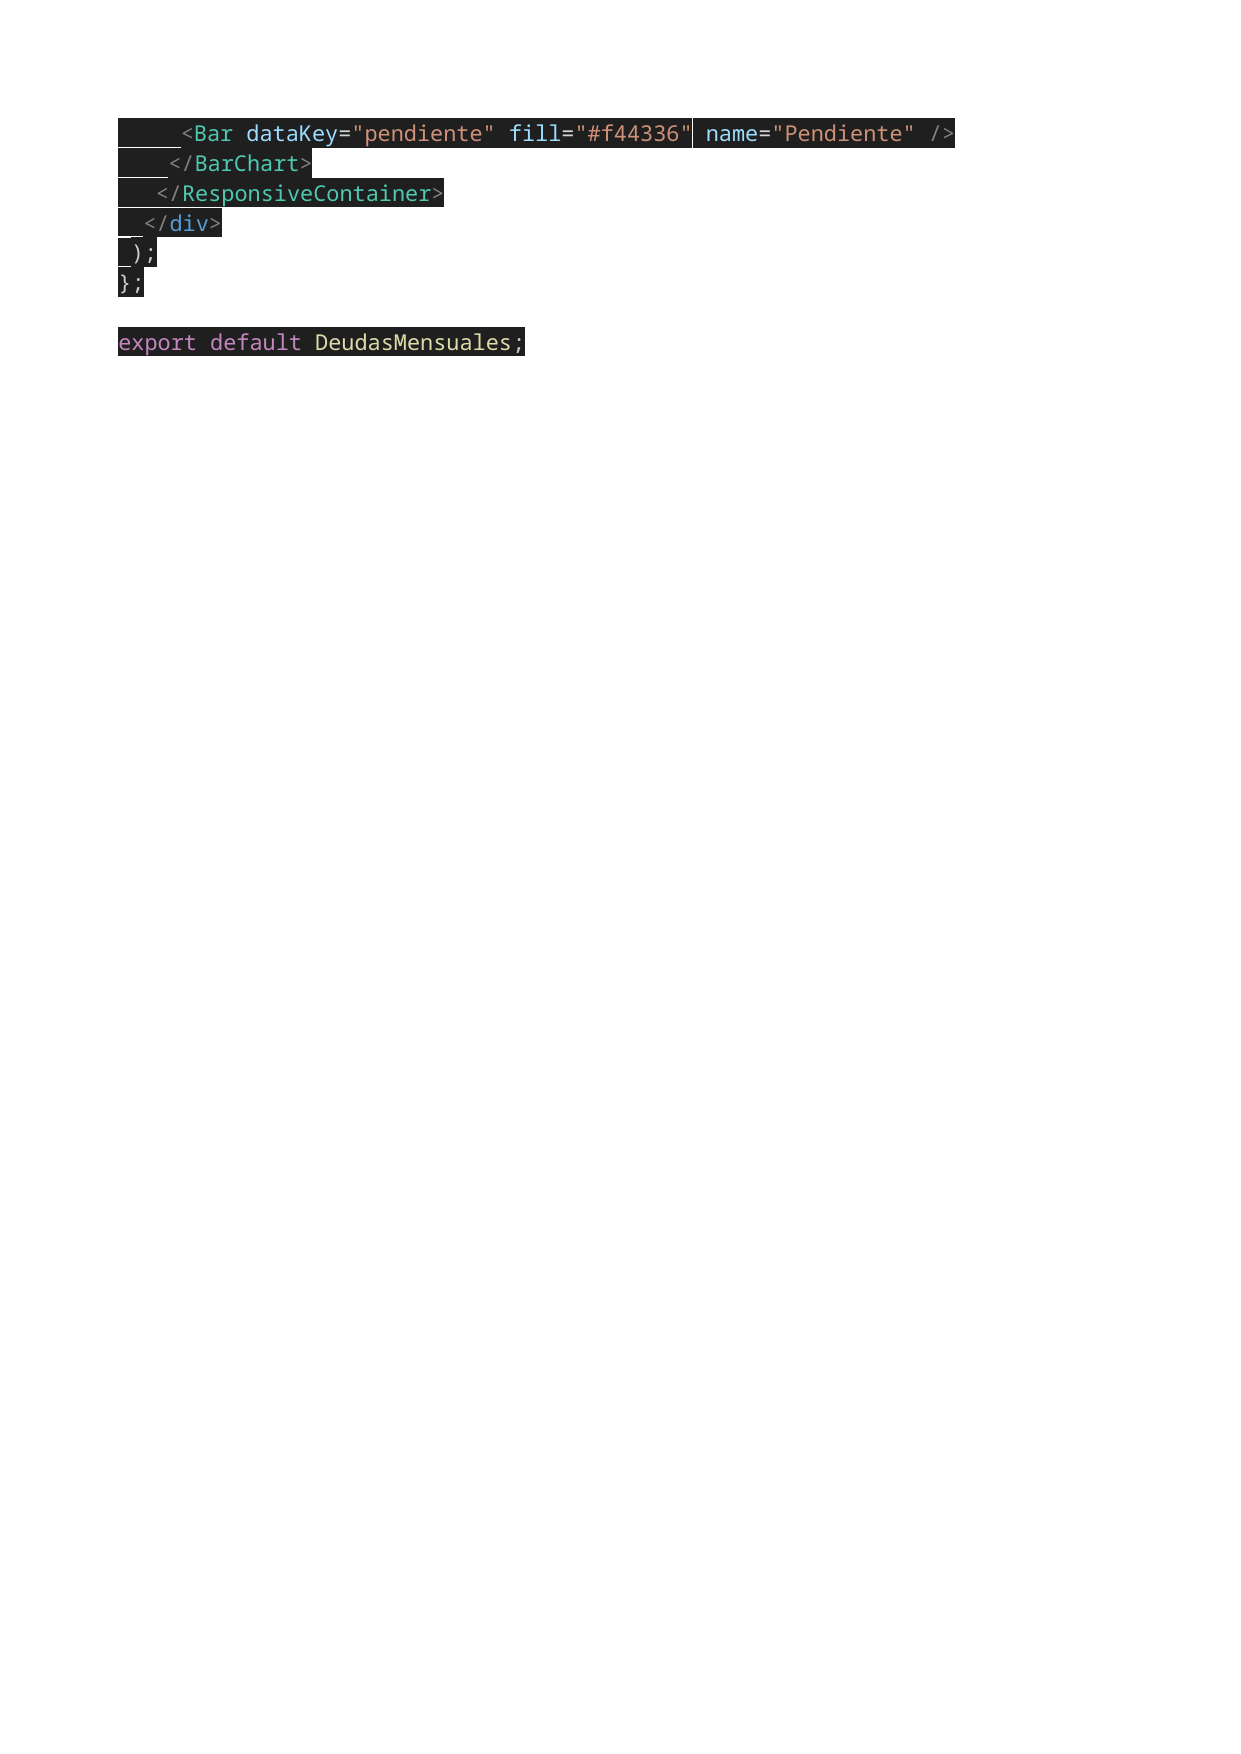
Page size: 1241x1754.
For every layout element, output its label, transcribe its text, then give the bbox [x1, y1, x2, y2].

text </div> [118, 207, 1122, 237]
text </BarChart> [118, 148, 1122, 178]
text ); [118, 237, 1122, 267]
text export default DeudasMensuales; [118, 327, 1122, 356]
text </ResponsiveContainer> [118, 178, 1122, 207]
text }; [118, 267, 1122, 297]
text <Bar dataKey="pendiente" fill="#f44336" name="Pendiente" /> [118, 118, 1122, 148]
